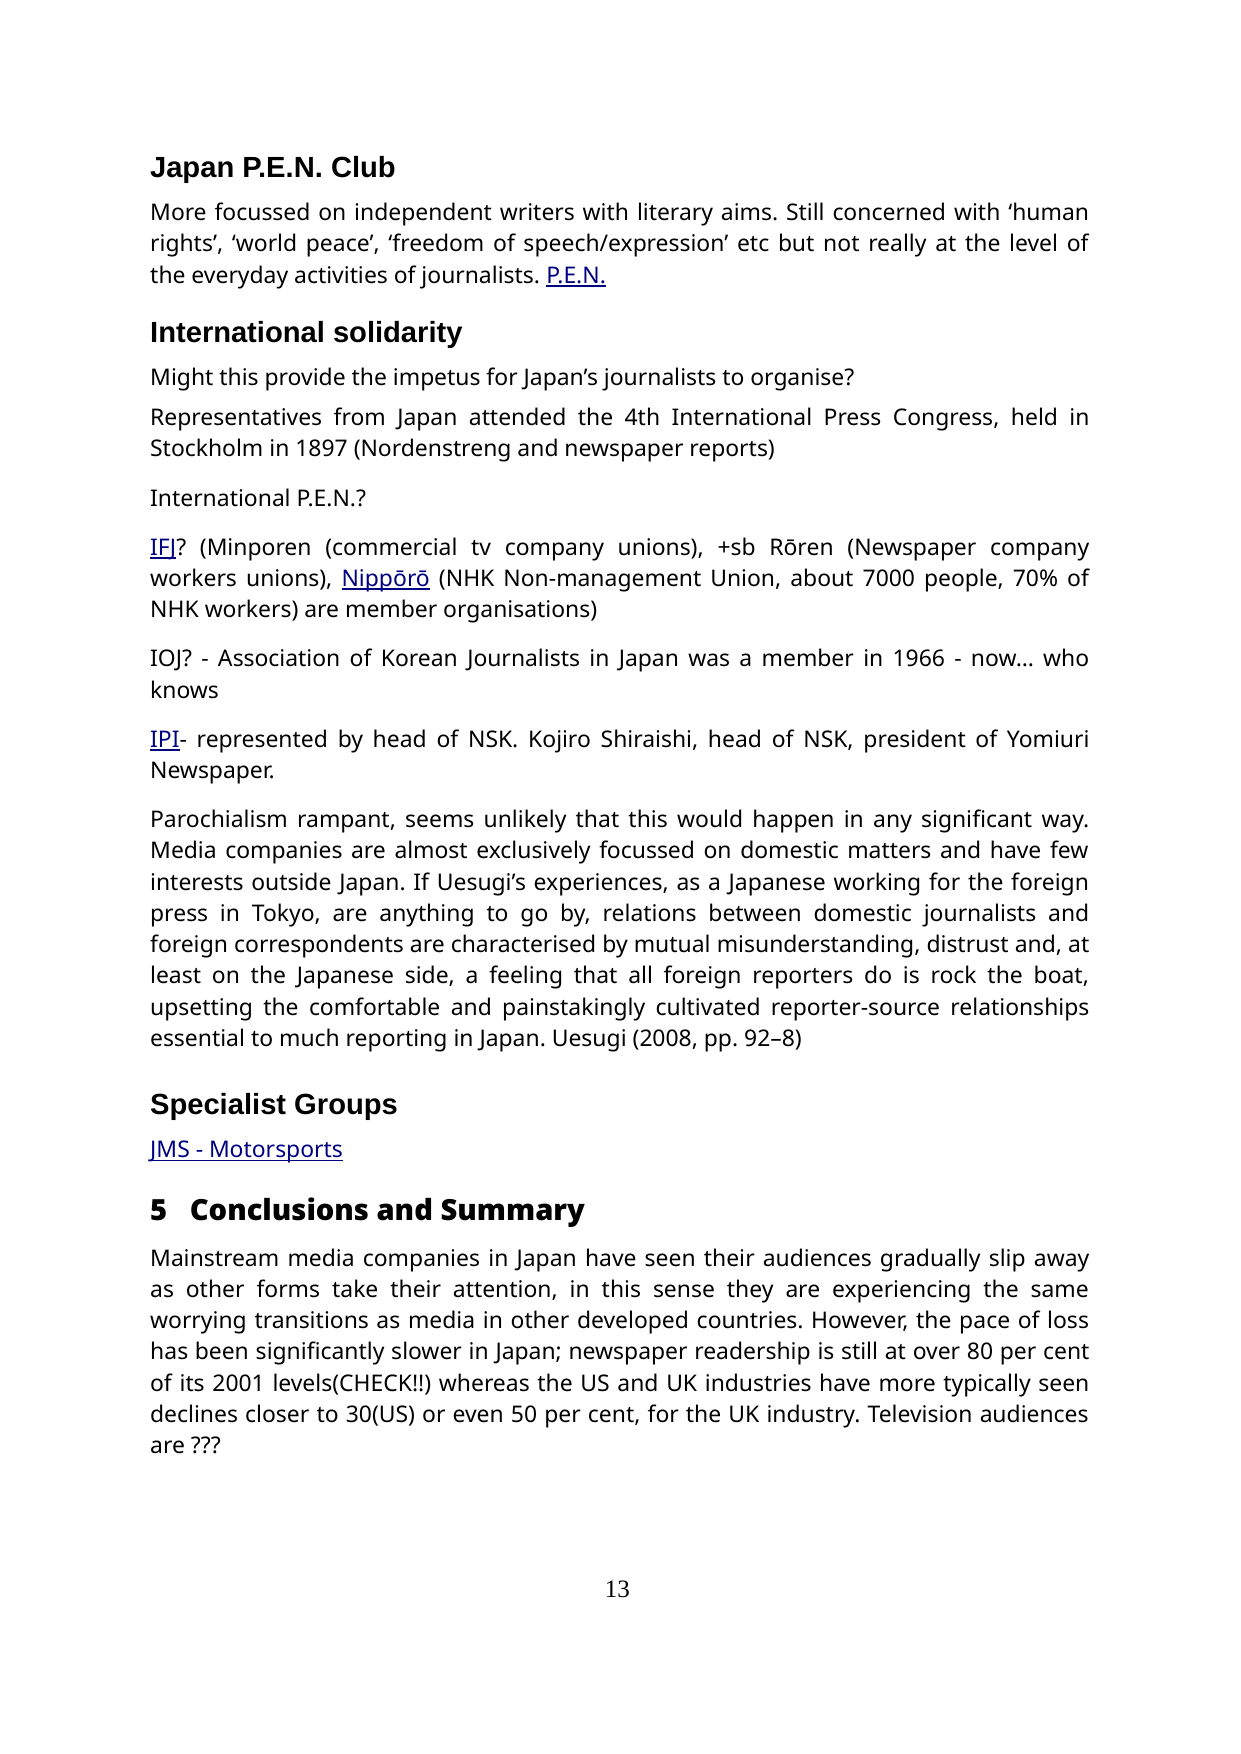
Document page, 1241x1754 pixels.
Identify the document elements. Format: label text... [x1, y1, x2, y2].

text JMS - Motorsports [150, 1133, 1090, 1164]
subtitle Conclusions and Summary [150, 1189, 1090, 1229]
text Might this provide the impetus for Japan’s journalists to organise? [150, 361, 1090, 392]
subtitle Japan P.E.N. Club [150, 150, 1090, 183]
subtitle Specialist Groups [150, 1087, 1090, 1121]
subtitle International solidarity [150, 315, 1090, 348]
text IPI- represented by head of NSK. Kojiro Shiraishi, head of NSK, president of Yomiuri Newspaper. [150, 723, 1090, 785]
text International P.E.N.? [150, 481, 1090, 513]
text Parochialism rampant, seems unlikely that this would happen in any significant way. Media companies are almost exclusively focussed on domestic matters and have few interests outside Japan. If Uesugi’s experiences, as a Japanese working for the foreign press in Tokyo, are anything to go by, relations between domestic journalists and foreign correspondents are characterised by mutual misunderstanding, distrust and, at least on the Japanese side, a feeling that all foreign reporters do is rock the boat, upsetting the comfortable and painstakingly cultivated reporter-source relationships essential to much reporting in Japan. Uesugi (2008, pp. 92–8) [150, 803, 1090, 1053]
text IFJ? (Minporen (commercial tv company unions), +sb Rōren (Newspaper company workers unions), Nippōrō (NHK Non-management Union, about 7000 people, 70% of NHK workers) are member organisations) [150, 531, 1090, 624]
text Mainstream media companies in Japan have seen their audiences gradually slip away as other forms take their attention, in this sense they are experiencing the same worrying transitions as media in other developed countries. However, the pace of loss has been significantly slower in Japan; newspaper readership is still at over 80 per cent of its 2001 levels(CHECK!!) whereas the US and UK industries have more typically seen declines closer to 30(US) or even 50 per cent, for the UK industry. Television audiences are ??? [150, 1242, 1090, 1460]
text Representatives from Japan attended the 4th International Press Congress, held in Stockholm in 1897 (Nordenstreng and newspaper reports) [150, 401, 1090, 463]
text IOJ? - Association of Korean Journalists in Japan was a member in 1966 - now… who knows [150, 642, 1090, 705]
text More focussed on independent writers with literary aims. Still concerned with ‘human rights’, ‘world peace’, ‘freedom of speech/expression’ etc but not really at the level of the everyday activities of journalists. P.E.N. [150, 196, 1090, 290]
